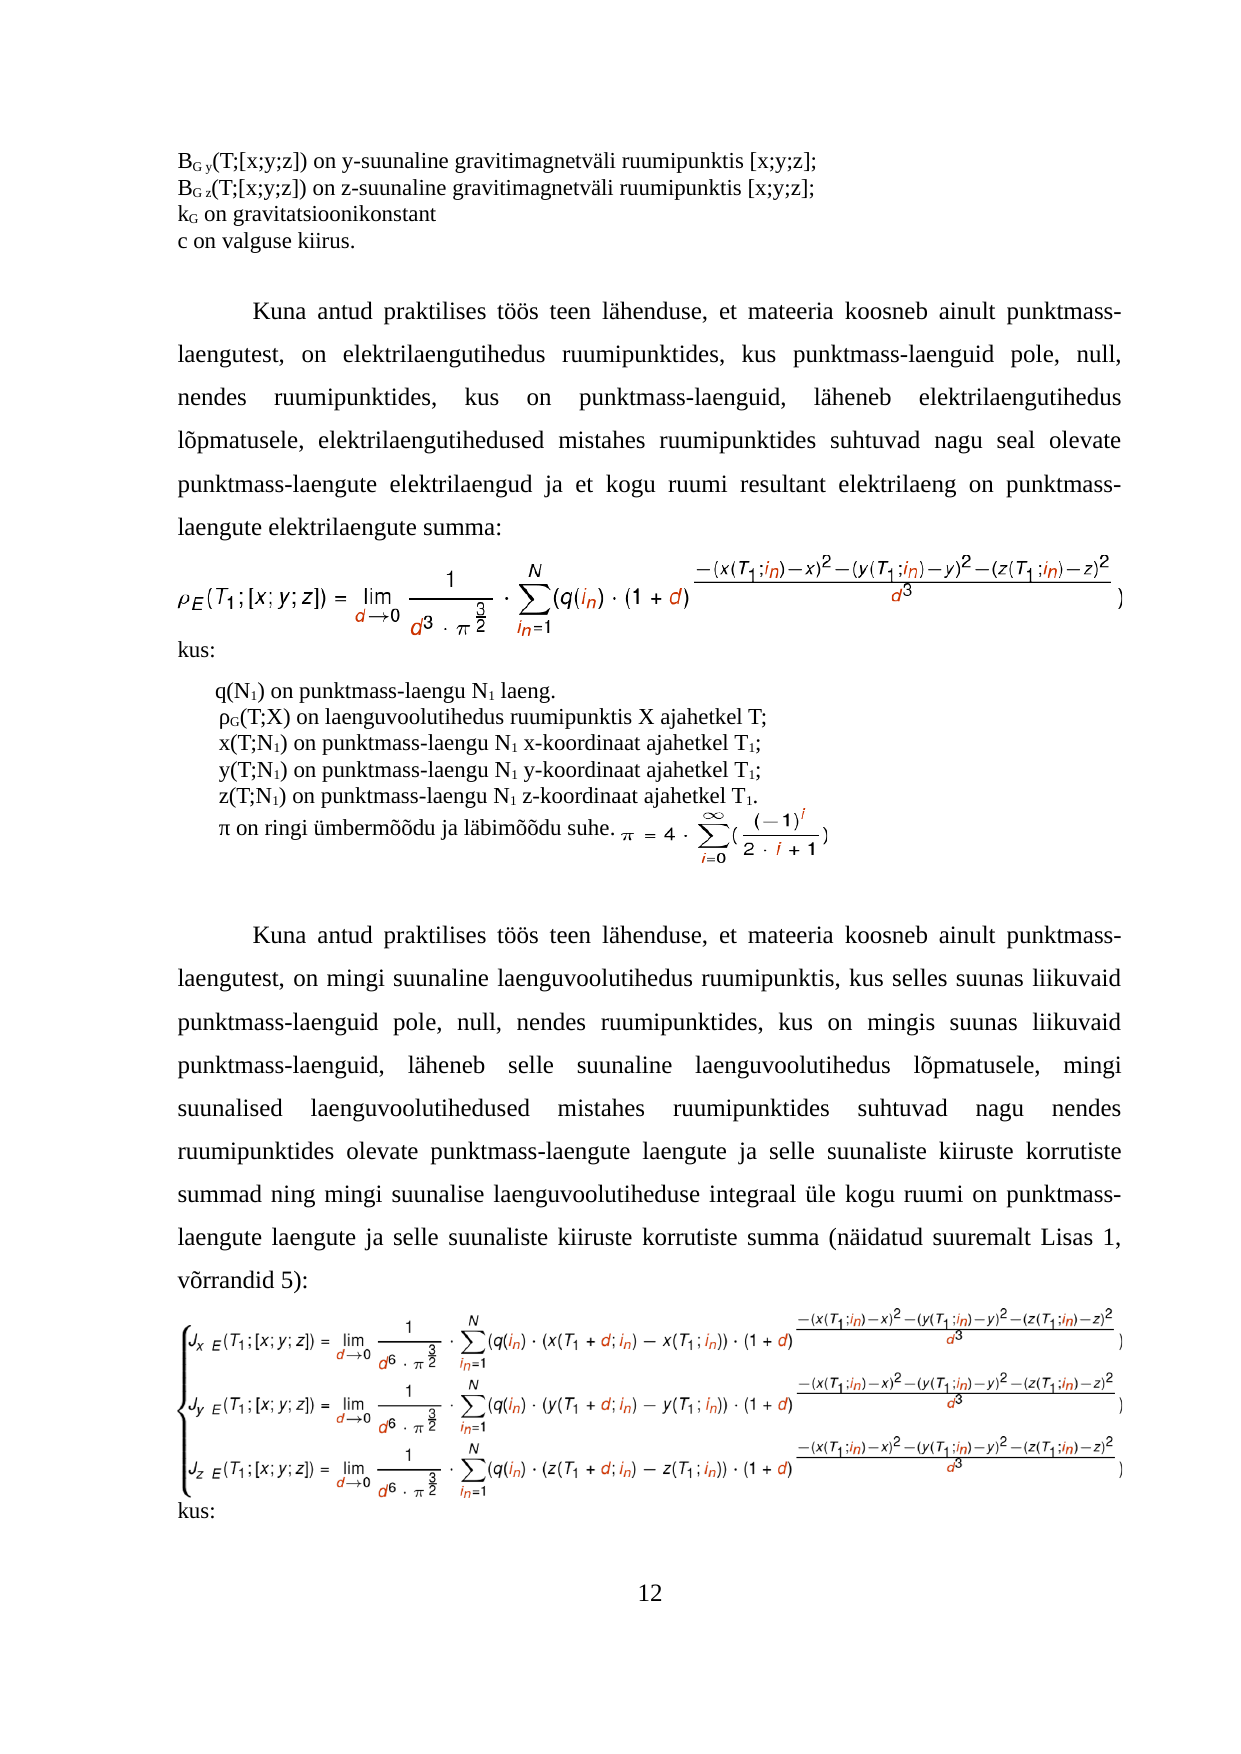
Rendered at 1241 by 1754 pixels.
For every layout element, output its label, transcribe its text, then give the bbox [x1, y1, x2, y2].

text kus: [177, 1498, 1122, 1524]
text BG y(T;[x;y;z]) on y-suunaline gravitimagnetväli ruumipunktis [x;y;z]; BG z(T;[x;y;z]) on z-suunaline gravitimagnetväli ruumipunktis [x;y;z]; kG on gravitatsioonikonstant c on valguse kiirus. [177, 148, 1122, 253]
picture [621, 808, 828, 863]
text kus: [177, 636, 1122, 662]
picture [177, 555, 1123, 636]
text Kuna antud praktilises töös teen lähenduse, et mateeria koosneb ainult punktmass-laengutest, on elektrilaengutihedus ruumipunktides, kus punktmass-laenguid pole, null, nendes ruumipunktides, kus on punktmass-laenguid, läheneb elektrilaengutihedus lõpmatusele, elektrilaengutihedused mistahes ruumipunktides suhtuvad nagu seal olevate punktmass-laengute elektrilaengud ja et kogu ruumi resultant elektrilaeng on punktmass-laengute elektrilaengute summa: [177, 296, 1122, 541]
text q(N1) on punktmass-laengu N1 laeng. [215, 677, 1122, 703]
text Kuna antud praktilises töös teen lähenduse, et mateeria koosneb ainult punktmass-laengutest, on mingi suunaline laenguvoolutihedus ruumipunktis, kus selles suunas liikuvaid punktmass-laenguid pole, null, nendes ruumipunktides, kus on mingis suunas liikuvaid punktmass-laenguid, läheneb selle suunaline laenguvoolutihedus lõpmatusele, mingi suunalised laenguvoolutihedused mistahes ruumipunktides suhtuvad nagu nendes ruumipunktides olevate punktmass-laengute laengute ja selle suunaliste kiiruste korrutiste summad ning mingi suunalise laenguvoolutiheduse integraal üle kogu ruumi on punktmass-laengute laengute ja selle suunaliste kiiruste korrutiste summa (näidatud suuremalt Lisas 1, võrrandid 5): [177, 920, 1122, 1294]
text ρG(T;X) on laenguvoolutihedus ruumipunktis X ajahetkel T; x(T;N1) on punktmass-laengu N1 x-koordinaat ajahetkel T1; y(T;N1) on punktmass-laengu N1 y-koordinaat ajahetkel T1; z(T;N1) on punktmass-laengu N1 z-koordinaat ajahetkel T1. π on ringi ümbermõõdu ja läbimõõdu suhe. [218, 703, 1122, 862]
picture [177, 1308, 1123, 1498]
